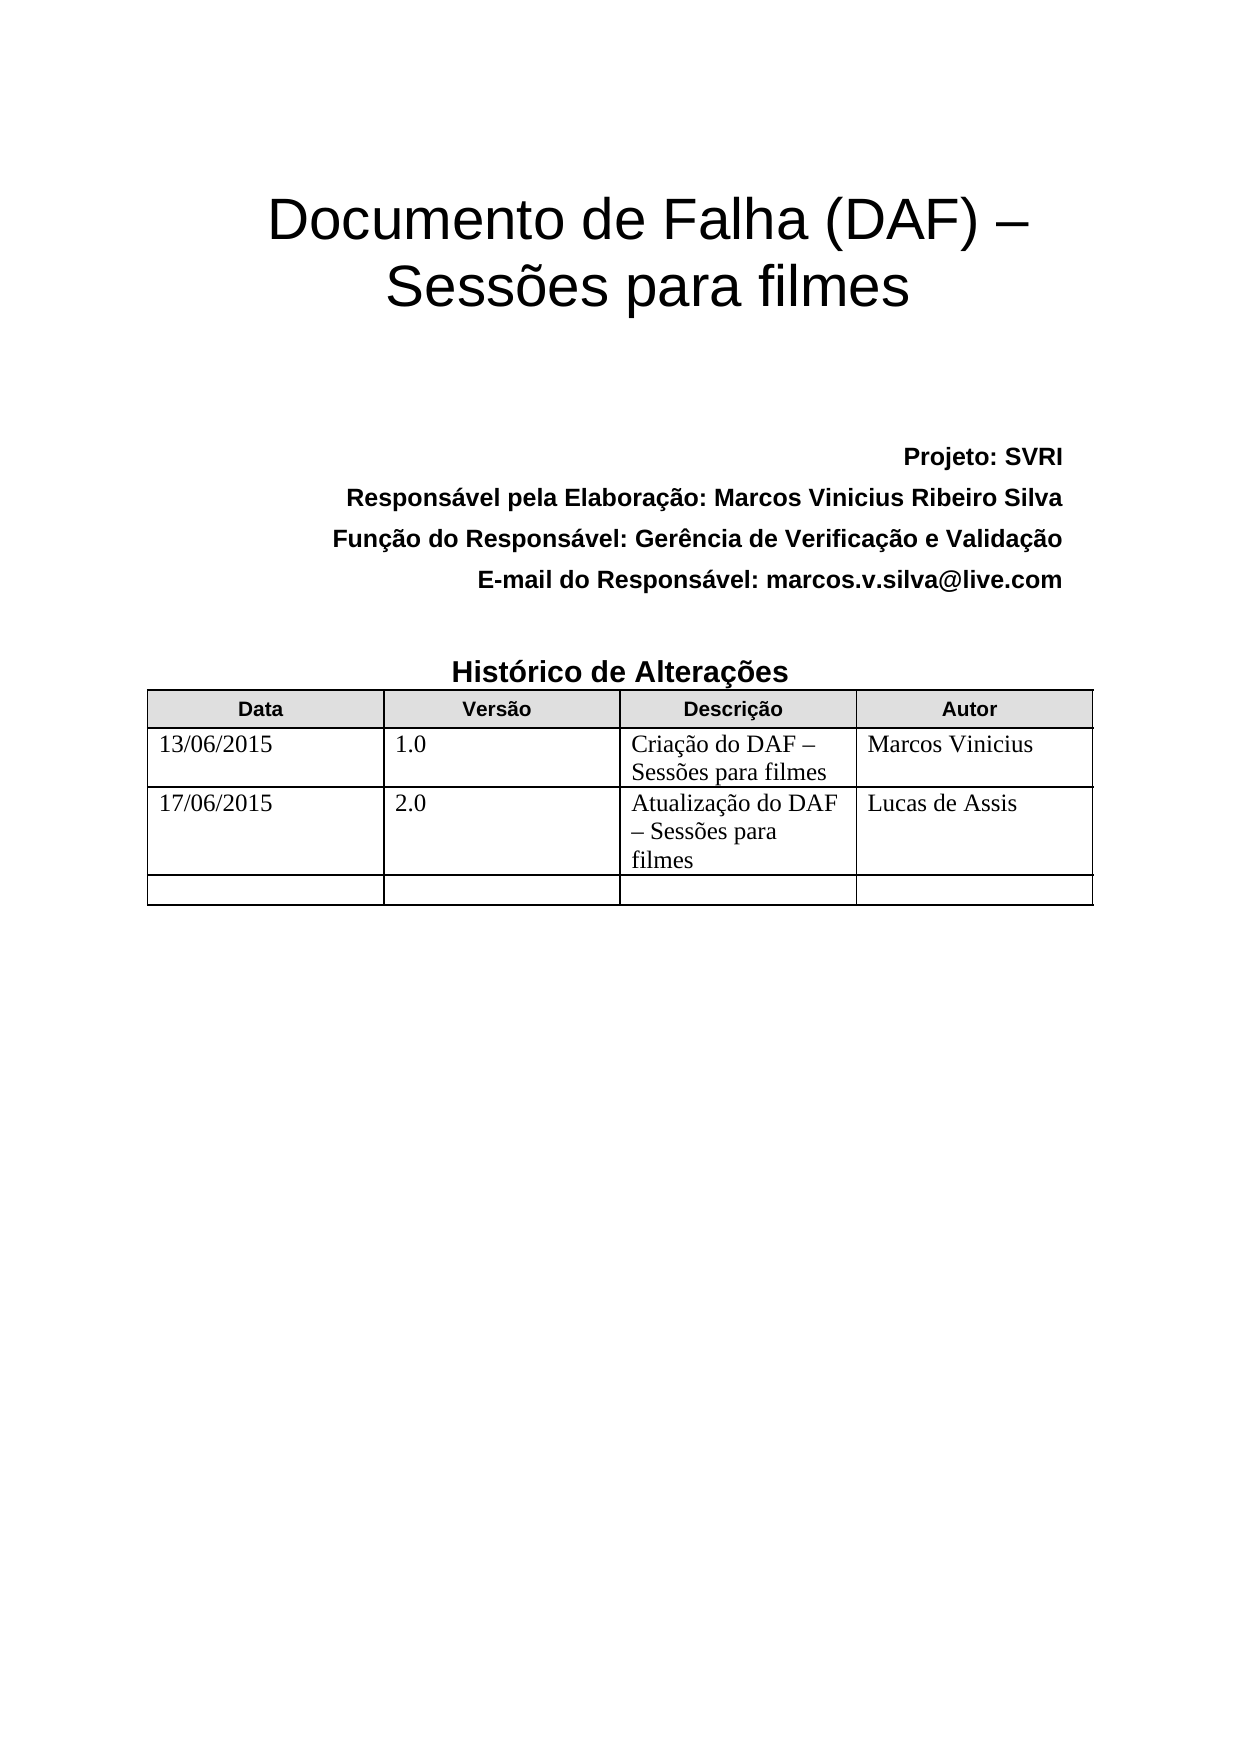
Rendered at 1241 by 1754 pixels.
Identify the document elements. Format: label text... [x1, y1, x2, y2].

text Documento de Falha (DAF) – Sessões para filmes [177, 185, 1119, 319]
table_cell Marcos Vinicius [857, 729, 1092, 786]
table_header Autor [857, 691, 1092, 727]
table_header Data [148, 691, 383, 727]
table_cell [148, 876, 383, 904]
table_cell [621, 876, 856, 904]
table_cell 1.0 [385, 729, 619, 786]
table_cell [857, 876, 1092, 904]
table_cell 17/06/2015 [148, 788, 383, 874]
table_cell 13/06/2015 [148, 729, 383, 786]
table_cell Lucas de Assis [857, 788, 1092, 874]
text Responsável pela Elaboração: Marcos Vinicius Ribeiro Silva [177, 483, 1063, 512]
text E-mail do Responsável: marcos.v.silva@live.com [177, 566, 1063, 594]
text Histórico de Alterações [177, 654, 1063, 689]
table_cell Atualização do DAF – Sessões para filmes [621, 788, 856, 874]
table_cell 2.0 [385, 788, 619, 874]
table_header Versão [385, 691, 619, 727]
table_cell [385, 876, 619, 904]
text Função do Responsável: Gerência de Verificação e Validação [177, 524, 1063, 553]
text Projeto: SVRI [177, 442, 1063, 471]
table_cell Criação do DAF – Sessões para filmes [621, 729, 856, 786]
table_header Descrição [621, 691, 856, 727]
